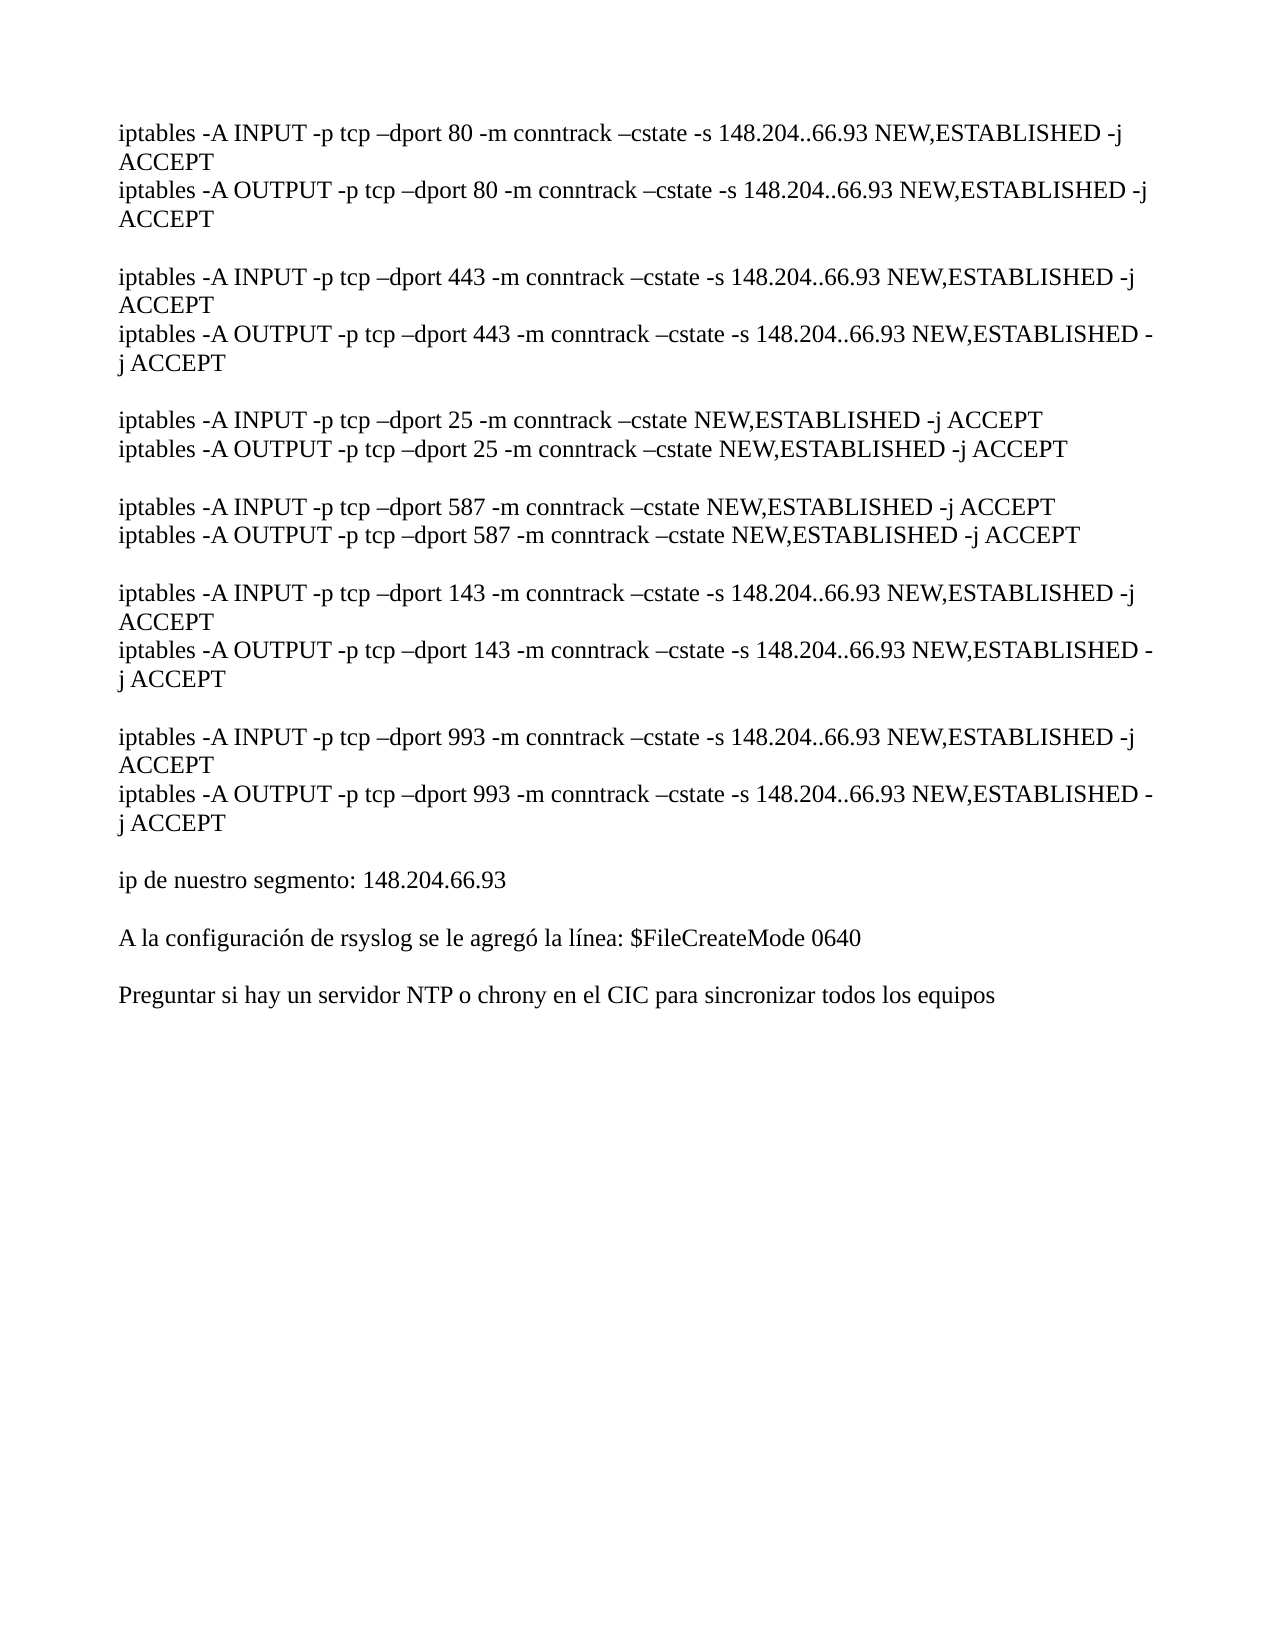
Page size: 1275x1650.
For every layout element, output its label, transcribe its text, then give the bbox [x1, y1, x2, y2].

text iptables -A INPUT -p tcp –dport 443 -m conntrack –cstate -s 148.204..66.93 NEW,ESTABLISHED -j ACCEPT [118, 262, 1157, 319]
text iptables -A OUTPUT -p tcp –dport 25 -m conntrack –cstate NEW,ESTABLISHED -j ACCEPT [118, 434, 1157, 463]
text iptables -A INPUT -p tcp –dport 143 -m conntrack –cstate -s 148.204..66.93 NEW,ESTABLISHED -j ACCEPT [118, 578, 1157, 636]
text iptables -A INPUT -p tcp –dport 80 -m conntrack –cstate -s 148.204..66.93 NEW,ESTABLISHED -j ACCEPT [118, 118, 1157, 176]
text iptables -A INPUT -p tcp –dport 587 -m conntrack –cstate NEW,ESTABLISHED -j ACCEPT [118, 492, 1157, 521]
text iptables -A OUTPUT -p tcp –dport 587 -m conntrack –cstate NEW,ESTABLISHED -j ACCEPT [118, 521, 1157, 549]
text iptables -A INPUT -p tcp –dport 25 -m conntrack –cstate NEW,ESTABLISHED -j ACCEPT [118, 406, 1157, 434]
text iptables -A OUTPUT -p tcp –dport 80 -m conntrack –cstate -s 148.204..66.93 NEW,ESTABLISHED -j ACCEPT [118, 176, 1157, 233]
text iptables -A INPUT -p tcp –dport 993 -m conntrack –cstate -s 148.204..66.93 NEW,ESTABLISHED -j ACCEPT [118, 722, 1157, 779]
text Preguntar si hay un servidor NTP o chrony en el CIC para sincronizar todos los equipos [118, 981, 1157, 1009]
text iptables -A OUTPUT -p tcp –dport 443 -m conntrack –cstate -s 148.204..66.93 NEW,ESTABLISHED -j ACCEPT [118, 319, 1157, 377]
text ip de nuestro segmento: 148.204.66.93 [118, 866, 1157, 894]
text A la configuración de rsyslog se le agregó la línea: $FileCreateMode 0640 [118, 923, 1157, 952]
text iptables -A OUTPUT -p tcp –dport 143 -m conntrack –cstate -s 148.204..66.93 NEW,ESTABLISHED -j ACCEPT [118, 636, 1157, 693]
text iptables -A OUTPUT -p tcp –dport 993 -m conntrack –cstate -s 148.204..66.93 NEW,ESTABLISHED -j ACCEPT [118, 779, 1157, 837]
